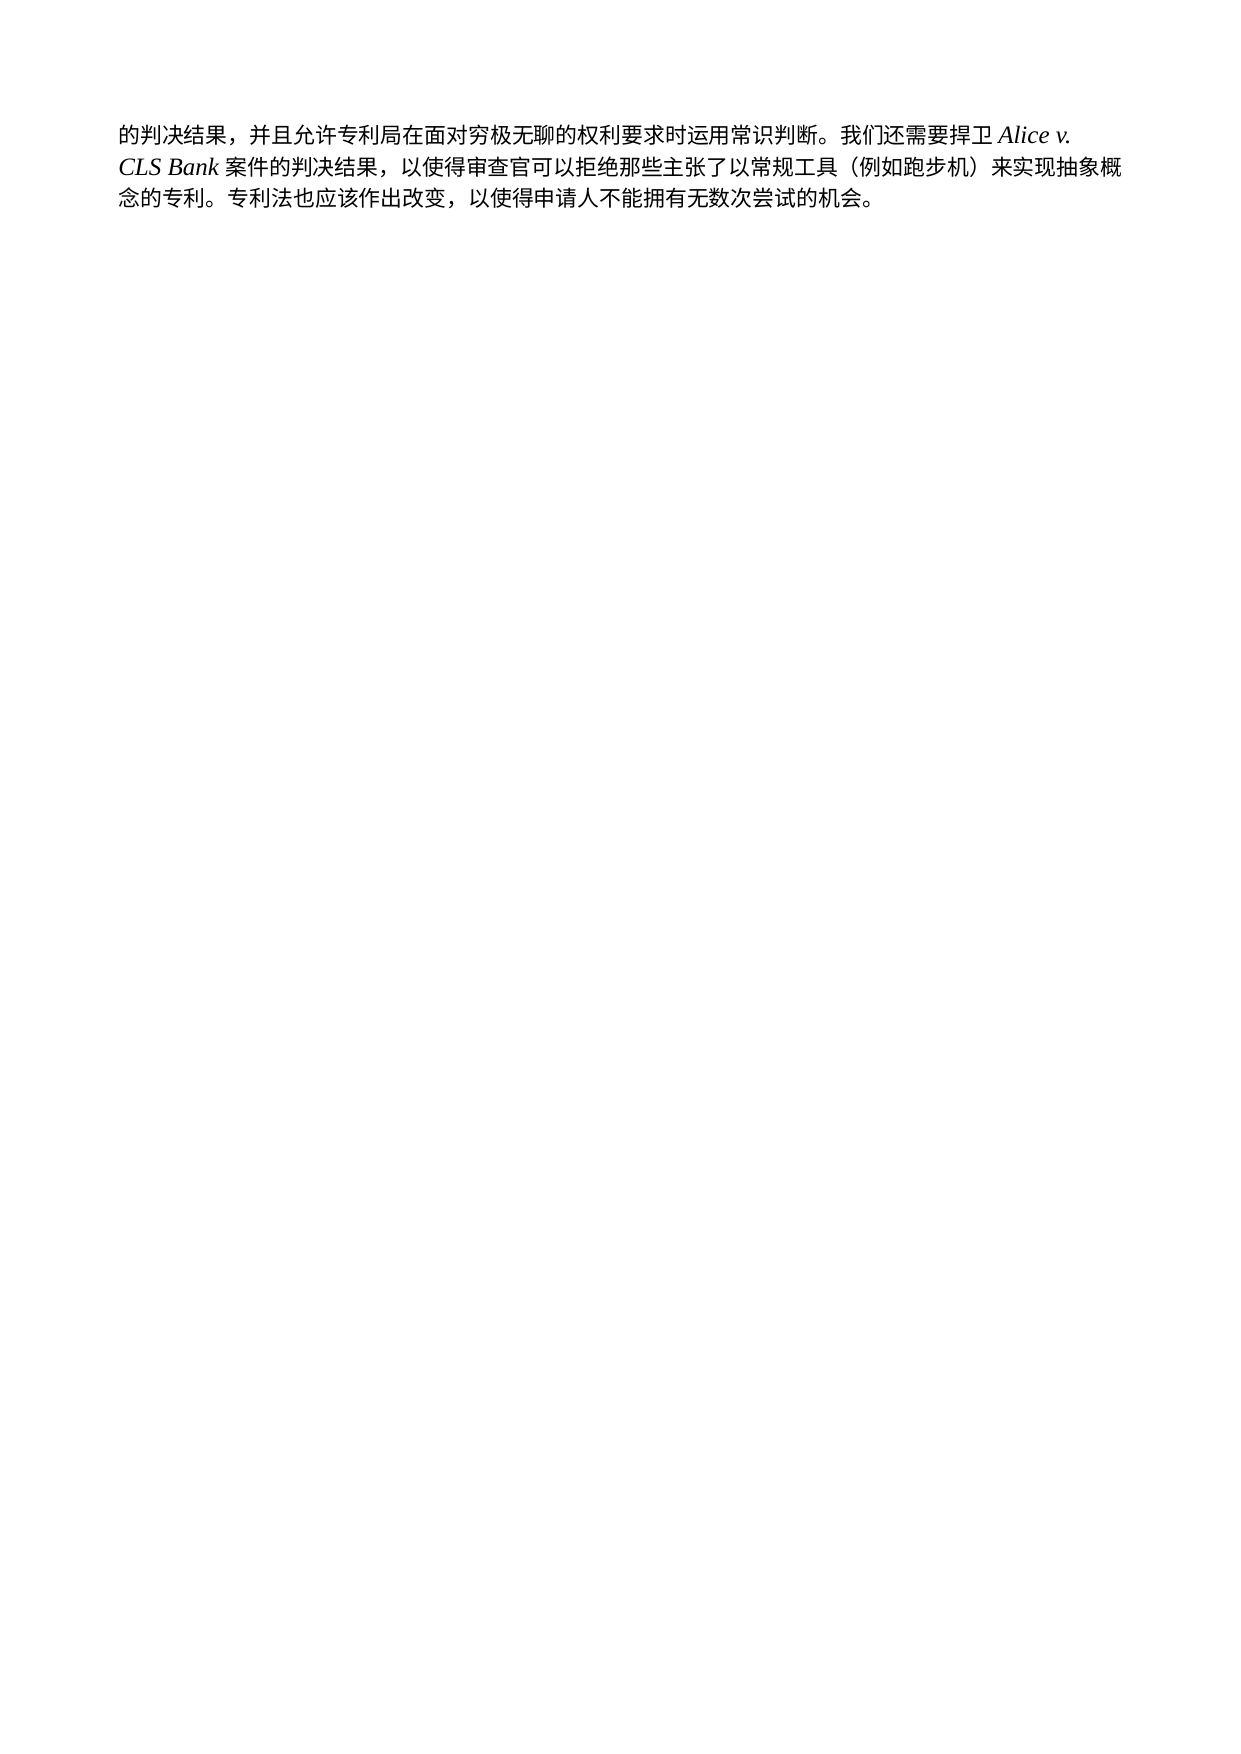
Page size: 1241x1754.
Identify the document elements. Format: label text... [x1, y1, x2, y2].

text 的判决结果，并且允许专利局在面对穷极无聊的权利要求时运用常识判断。我们还需要捍卫 Alice v. CLS Bank 案件的判决结果，以使得审查官可以拒绝那些主张了以常规工具（例如跑步机）来实现抽象概念的专利。专利法也应该作出改变，以使得申请人不能拥有无数次尝试的机会。 [118, 118, 1122, 213]
